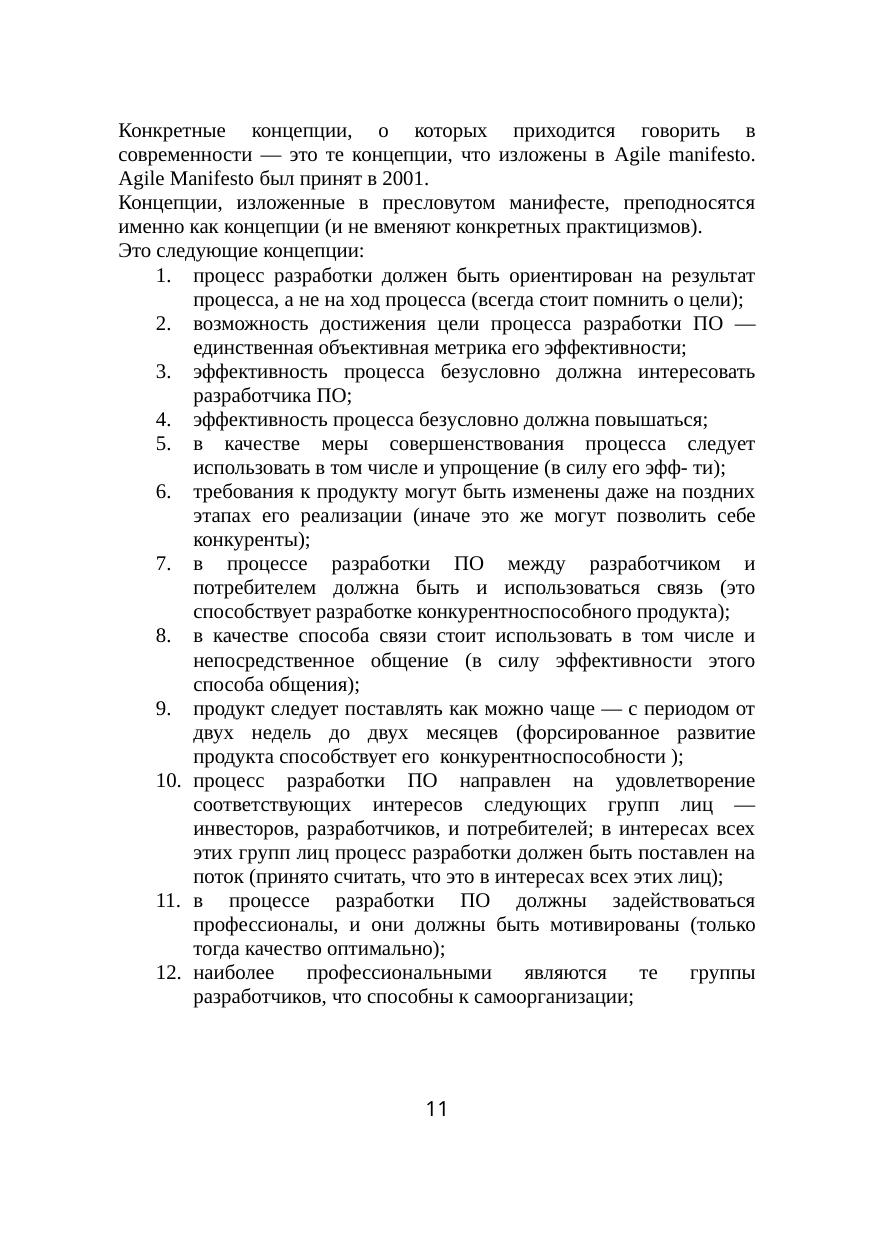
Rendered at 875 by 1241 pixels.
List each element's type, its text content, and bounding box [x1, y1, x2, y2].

list требования к продукту могут быть изменены даже на поздних этапах его реализации (иначе это же могут позволить себе конкуренты); [156, 479, 756, 551]
text Концепции, изложенные в пресловутом манифесте, преподносятся именно как концепции (и не вменяют конкретных практицизмов). [118, 190, 756, 238]
list в качестве способа связи стоит использовать в том числе и непосредственное общение (в силу эффективности этого способа общения); [156, 623, 756, 696]
list эффективность процесса безусловно должна повышаться; [156, 407, 756, 431]
text Конкретные концепции, о которых приходится говорить в современности — это те концепции, что изложены в Agile manifesto. Agile Manifesto был принят в 2001. [118, 118, 756, 190]
list возможность достижения цели процесса разработки ПО — единственная объективная метрика его эффективности; [156, 311, 756, 359]
list эффективность процесса безусловно должна интересовать разработчика ПО; [156, 359, 756, 407]
list продукт следует поставлять как можно чаще — с периодом от двух недель до двух месяцев (форсированное развитие продукта способствует его конкурентноспособности ); [156, 696, 756, 768]
list наиболее профессиональными являются те группы разработчиков, что способны к самоорганизации; [156, 960, 756, 1008]
text Это следующие концепции: [118, 238, 756, 262]
list в процессе разработки ПО между разработчиком и потребителем должна быть и использоваться связь (это способствует разработке конкурентноспособного продукта); [156, 551, 756, 623]
list процесс разработки должен быть ориентирован на результат процесса, а не на ход процесса (всегда стоит помнить о цели); [156, 262, 756, 311]
list процесс разработки ПО направлен на удовлетворение соответствующих интересов следующих групп лиц — инвесторов, разработчиков, и потребителей; в интересах всех этих групп лиц процесс разработки должен быть поставлен на поток (принято считать, что это в интересах всех этих лиц); [156, 768, 756, 888]
list в качестве меры совершенствования процесса следует использовать в том числе и упрощение (в силу его эфф- ти); [156, 431, 756, 479]
list в процессе разработки ПО должны задействоваться профессионалы, и они должны быть мотивированы (только тогда качество оптимально); [156, 888, 756, 960]
